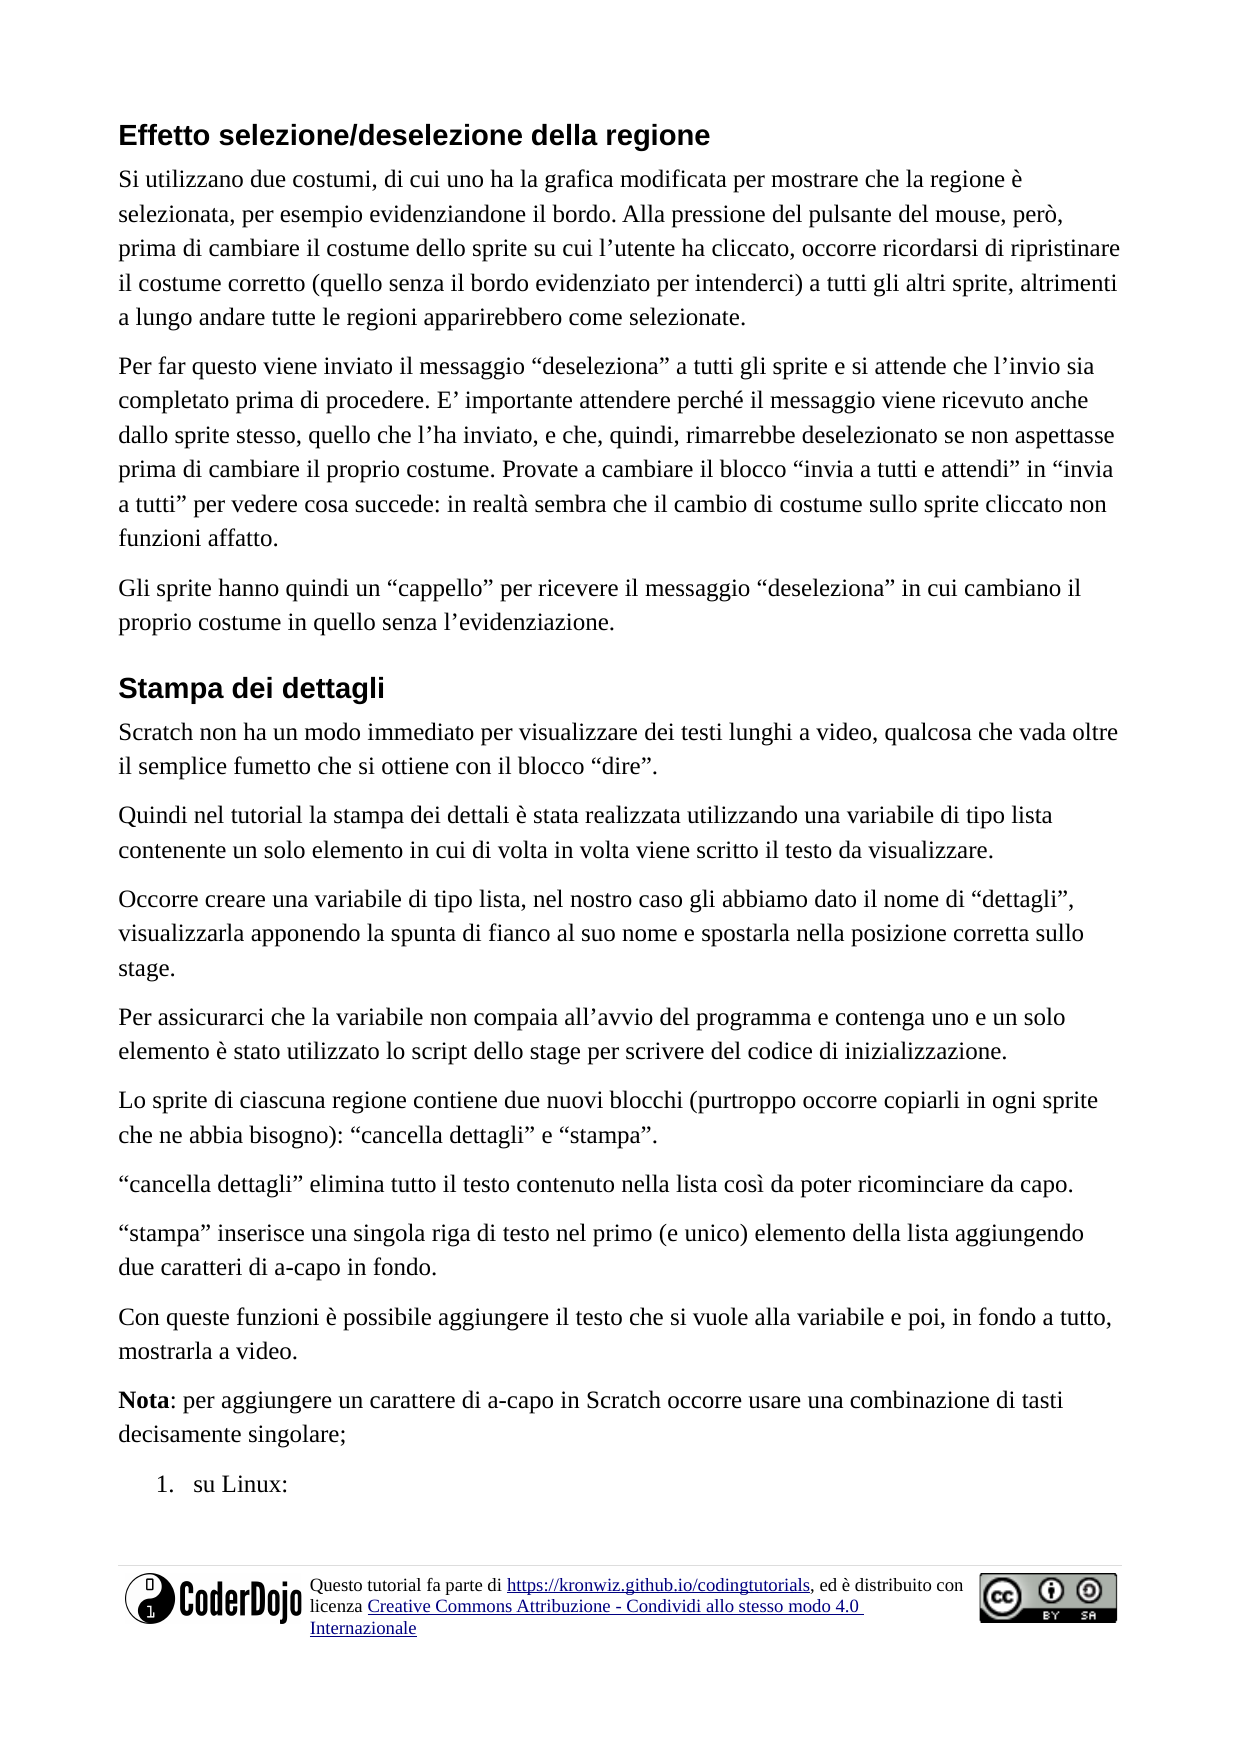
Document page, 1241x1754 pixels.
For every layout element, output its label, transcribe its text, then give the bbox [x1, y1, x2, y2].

text Per assicurarci che la variabile non compaia all’avvio del programma e contenga uno e un solo elemento è stato utilizzato lo script dello stage per scrivere del codice di inizializzazione. [118, 1002, 1122, 1065]
text Lo sprite di ciascuna regione contiene due nuovi blocchi (purtroppo occorre copiarli in ogni sprite che ne abbia bisogno): “cancella dettagli” e “stampa”. [118, 1085, 1122, 1149]
text Quindi nel tutorial la stampa dei dettali è stata realizzata utilizzando una variabile di tipo lista contenente un solo elemento in cui di volta in volta viene scritto il testo da visualizzare. [118, 800, 1122, 863]
text “stampa” inserisce una singola riga di testo nel primo (e unico) elemento della lista aggiungendo due caratteri di a-capo in fondo. [118, 1218, 1122, 1281]
subtitle Effetto selezione/deselezione della regione [118, 118, 1122, 152]
text Con queste funzioni è possibile aggiungere il testo che si vuole alla variabile e poi, in fondo a tutto, mostrarla a video. [118, 1302, 1122, 1365]
text Nota: per aggiungere un carattere di a-capo in Scratch occorre usare una combinazione di tasti decisamente singolare; [118, 1385, 1122, 1448]
picture [125, 1573, 302, 1624]
text Gli sprite hanno quindi un “cappello” per ricevere il messaggio “deseleziona” in cui cambiano il proprio costume in quello senza l’evidenziazione. [118, 573, 1122, 636]
picture [979, 1573, 1118, 1623]
text “cancella dettagli” elimina tutto il testo contenuto nella lista così da poter ricominciare da capo. [118, 1169, 1122, 1198]
text Scratch non ha un modo immediato per visualizzare dei testi lunghi a video, qualcosa che vada oltre il semplice fumetto che si ottiene con il blocco “dire”. [118, 717, 1122, 780]
text Occorre creare una variabile di tipo lista, nel nostro caso gli abbiamo dato il nome di “dettagli”, visualizzarla apponendo la spunta di fianco al suo nome e spostarla nella posizione corretta sullo stage. [118, 884, 1122, 982]
subtitle Stampa dei dettagli [118, 671, 1122, 704]
list su Linux: [156, 1469, 1122, 1497]
text Per far questo viene inviato il messaggio “deseleziona” a tutti gli sprite e si attende che l’invio sia completato prima di procedere. E’ importante attendere perché il messaggio viene ricevuto anche dallo sprite stesso, quello che l’ha inviato, e che, quindi, rimarrebbe deselezionato se non aspettasse prima di cambiare il proprio costume. Provate a cambiare il blocco “invia a tutti e attendi” in “invia a tutti” per vedere cosa succede: in realtà sembra che il cambio di costume sullo sprite cliccato non funzioni affatto. [118, 351, 1122, 552]
text Si utilizzano due costumi, di cui uno ha la grafica modificata per mostrare che la regione è selezionata, per esempio evidenziandone il bordo. Alla pressione del pulsante del mouse, però, prima di cambiare il costume dello sprite su cui l’utente ha cliccato, occorre ricordarsi di ripristinare il costume corretto (quello senza il bordo evidenziato per intenderci) a tutti gli altri sprite, altrimenti a lungo andare tutte le regioni apparirebbero come selezionate. [118, 164, 1122, 331]
